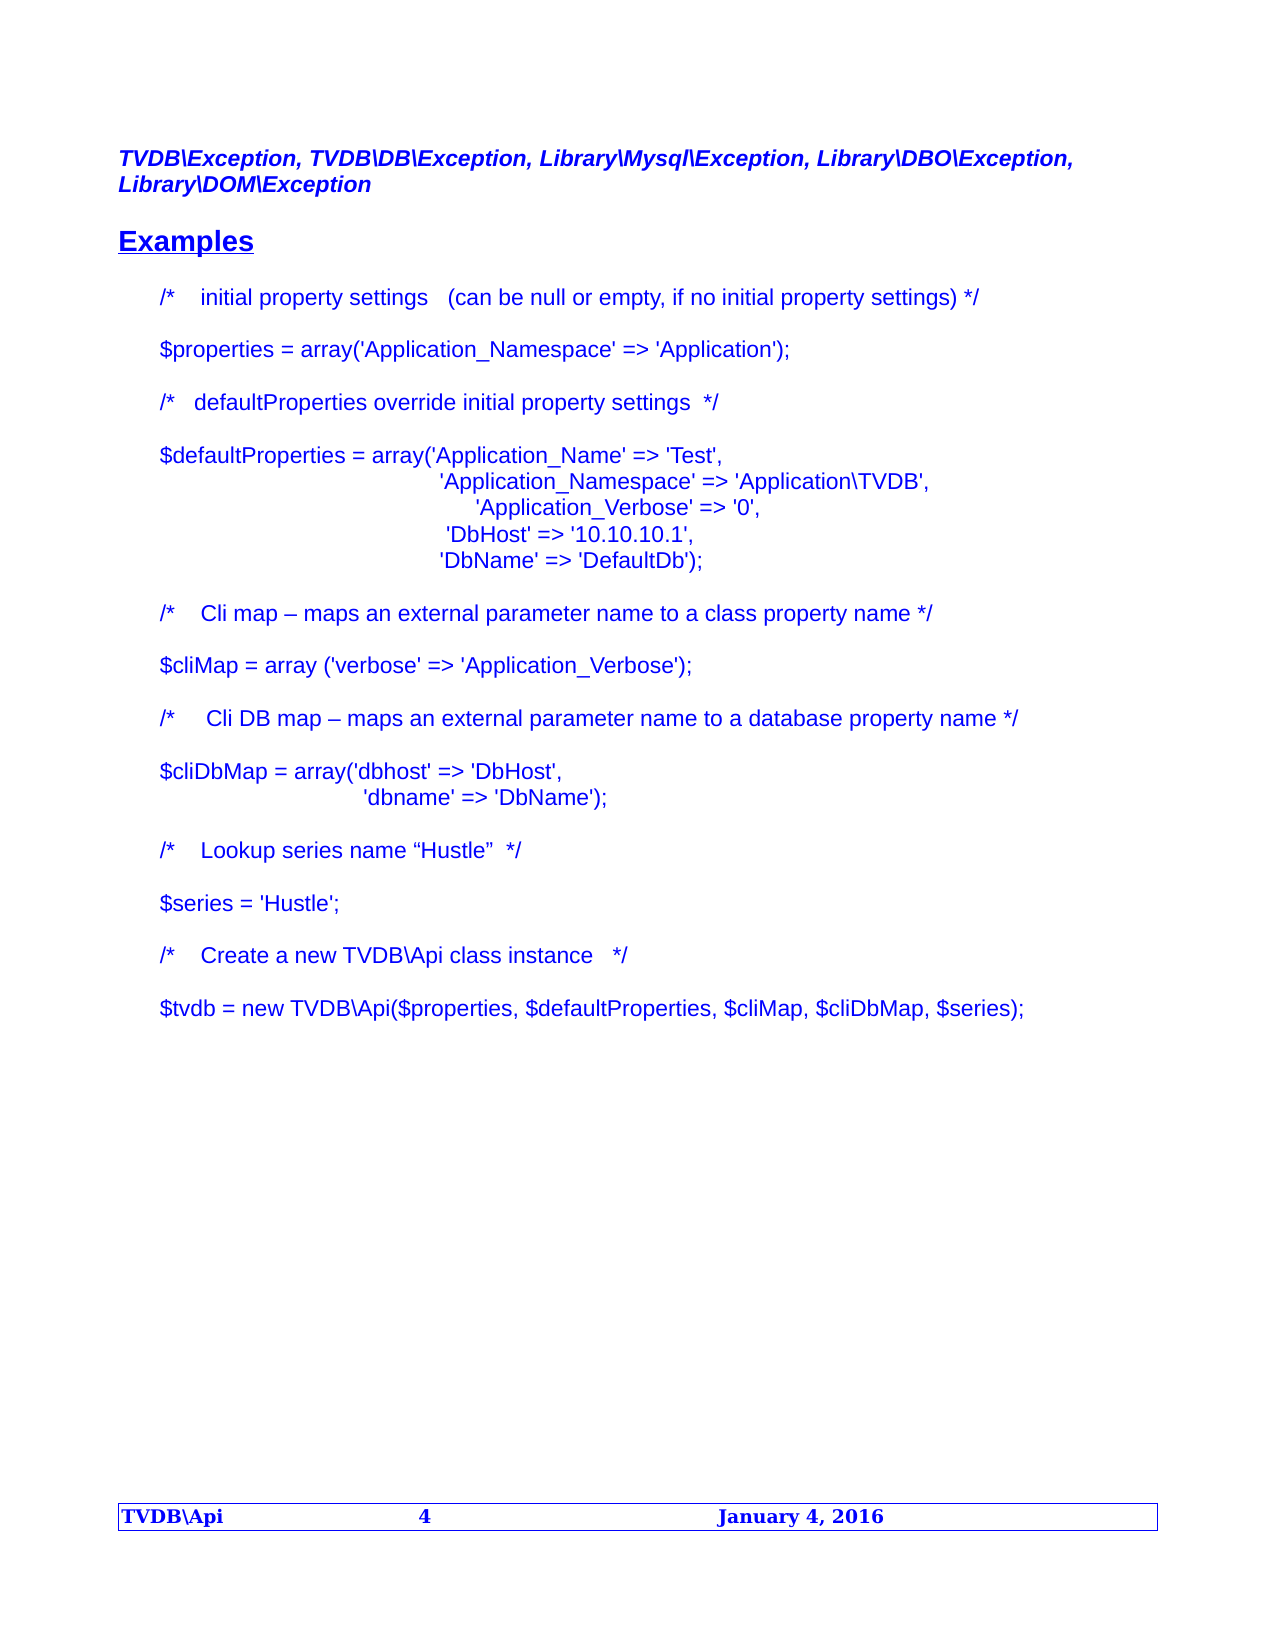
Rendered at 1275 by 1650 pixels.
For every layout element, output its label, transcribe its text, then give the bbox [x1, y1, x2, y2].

text /* Cli DB map – maps an external parameter name to a database property name */ [159, 705, 1157, 731]
text 'Application_Verbose' => '0', [159, 494, 1157, 521]
text $defaultProperties = array('Application_Name' => 'Test', [159, 442, 1157, 468]
text $tvdb = new TVDB\Api($properties, $defaultProperties, $cliMap, $cliDbMap, $series); [159, 995, 1157, 1021]
title TVDB\Exception, TVDB\DB\Exception, Library\Mysql\Exception, Library\DBO\Exception, Library\DOM\Exception [118, 144, 1157, 197]
text /* Lookup series name “Hustle” */ [159, 837, 1157, 863]
text /* initial property settings (can be null or empty, if no initial property settings) */ [159, 283, 1157, 310]
text $cliDbMap = array('dbhost' => 'DbHost', [159, 758, 1157, 784]
text $properties = array('Application_Namespace' => 'Application'); [159, 336, 1157, 362]
text 'Application_Namespace' => 'Application\TVDB', [159, 468, 1157, 494]
text /* defaultProperties override initial property settings */ [159, 389, 1157, 415]
text $cliMap = array ('verbose' => 'Application_Verbose'); [159, 652, 1157, 679]
text /* Create a new TVDB\Api class instance */ [159, 942, 1157, 969]
text 'DbHost' => '10.10.10.1', [159, 521, 1157, 547]
text /* Cli map – maps an external parameter name to a class property name */ [159, 600, 1157, 626]
title Examples [118, 223, 1157, 257]
text 'dbname' => 'DbName'); [159, 784, 1157, 811]
text 'DbName' => 'DefaultDb'); [159, 547, 1157, 573]
text $series = 'Hustle'; [159, 889, 1157, 916]
